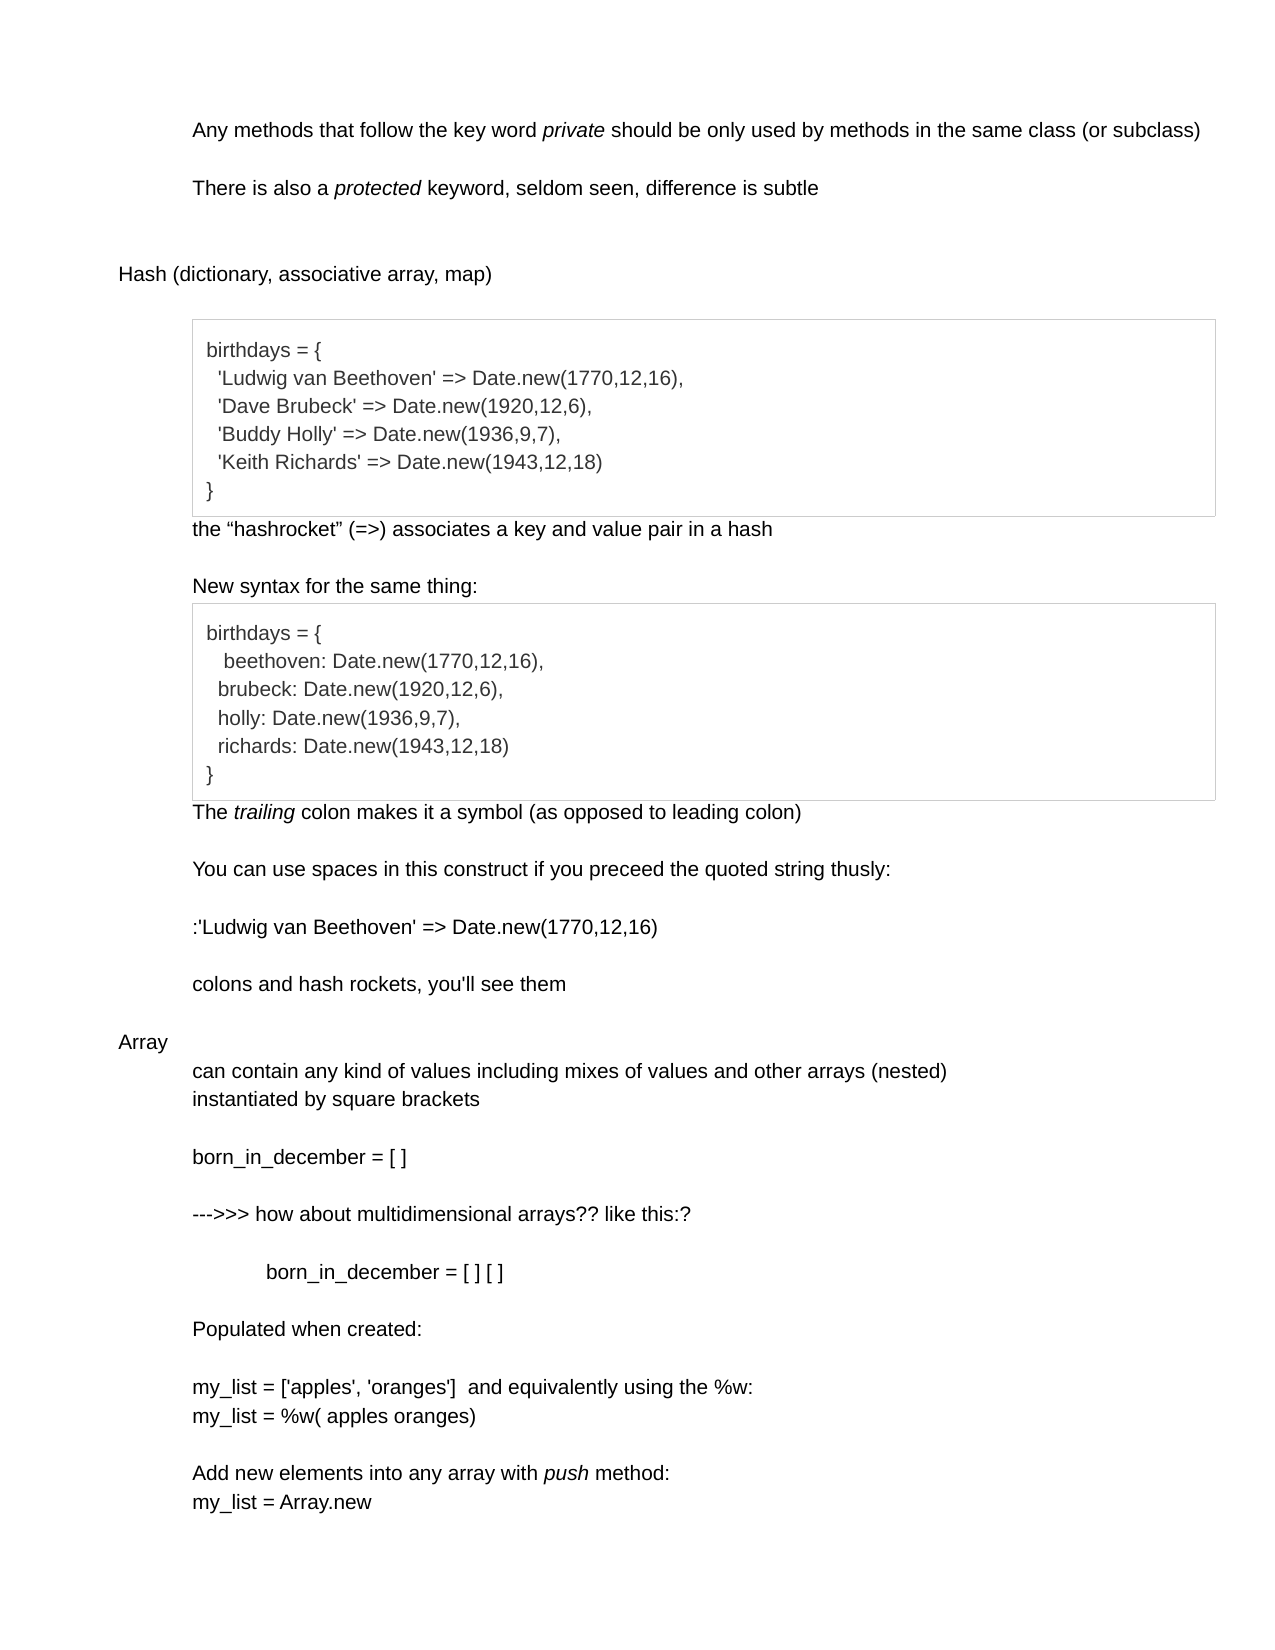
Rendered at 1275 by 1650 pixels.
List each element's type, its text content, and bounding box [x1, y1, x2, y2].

text beethoven: Date.new(1770,12,16), [193, 631, 1215, 659]
text You can use spaces in this construct if you preceed the quoted string thusly: [192, 857, 1215, 881]
text New syntax for the same thing: [192, 574, 1215, 598]
text born_in_december = [ ] [192, 1145, 1215, 1169]
text 'Ludwig van Beethoven' => Date.new(1770,12,16), [193, 347, 1215, 376]
text The trailing colon makes it a symbol (as opposed to leading colon) [192, 801, 1215, 824]
text holly: Date.new(1936,9,7), [193, 687, 1215, 715]
text instantiated by square brackets [192, 1087, 1215, 1111]
text --->>> how about multidimensional arrays?? like this:? [192, 1202, 1215, 1226]
text } [193, 460, 1215, 516]
text my_list = %w( apples oranges) [192, 1403, 1215, 1427]
text can contain any kind of values including mixes of values and other arrays (nested) [192, 1058, 1215, 1082]
text birthdays = { [193, 320, 1215, 347]
text Any methods that follow the key word private should be only used by methods in the same class (or subclass) [192, 118, 1215, 142]
text 'Keith Richards' => Date.new(1943,12,18) [193, 432, 1215, 460]
text Array [118, 1030, 1215, 1054]
text richards: Date.new(1943,12,18) [193, 715, 1215, 743]
text Add new elements into any array with push method: [192, 1461, 1215, 1485]
text my_list = Array.new [192, 1490, 1215, 1514]
text colons and hash rockets, you'll see them [192, 972, 1215, 996]
text birthdays = { [193, 604, 1215, 631]
text 'Buddy Holly' => Date.new(1936,9,7), [193, 404, 1215, 432]
text Hash (dictionary, associative array, map) [118, 262, 1215, 286]
text :'Ludwig van Beethoven' => Date.new(1770,12,16) [192, 915, 1215, 939]
text } [193, 743, 1215, 800]
text my_list = ['apples', 'oranges'] and equivalently using the %w: [192, 1375, 1215, 1399]
text the “hashrocket” (=>) associates a key and value pair in a hash [192, 517, 1215, 540]
text born_in_december = [ ] [ ] [192, 1260, 1215, 1284]
text There is also a protected keyword, seldom seen, difference is subtle [192, 176, 1215, 199]
text Populated when created: [192, 1317, 1215, 1341]
text brubeck: Date.new(1920,12,6), [193, 659, 1215, 687]
text 'Dave Brubeck' => Date.new(1920,12,6), [193, 376, 1215, 404]
